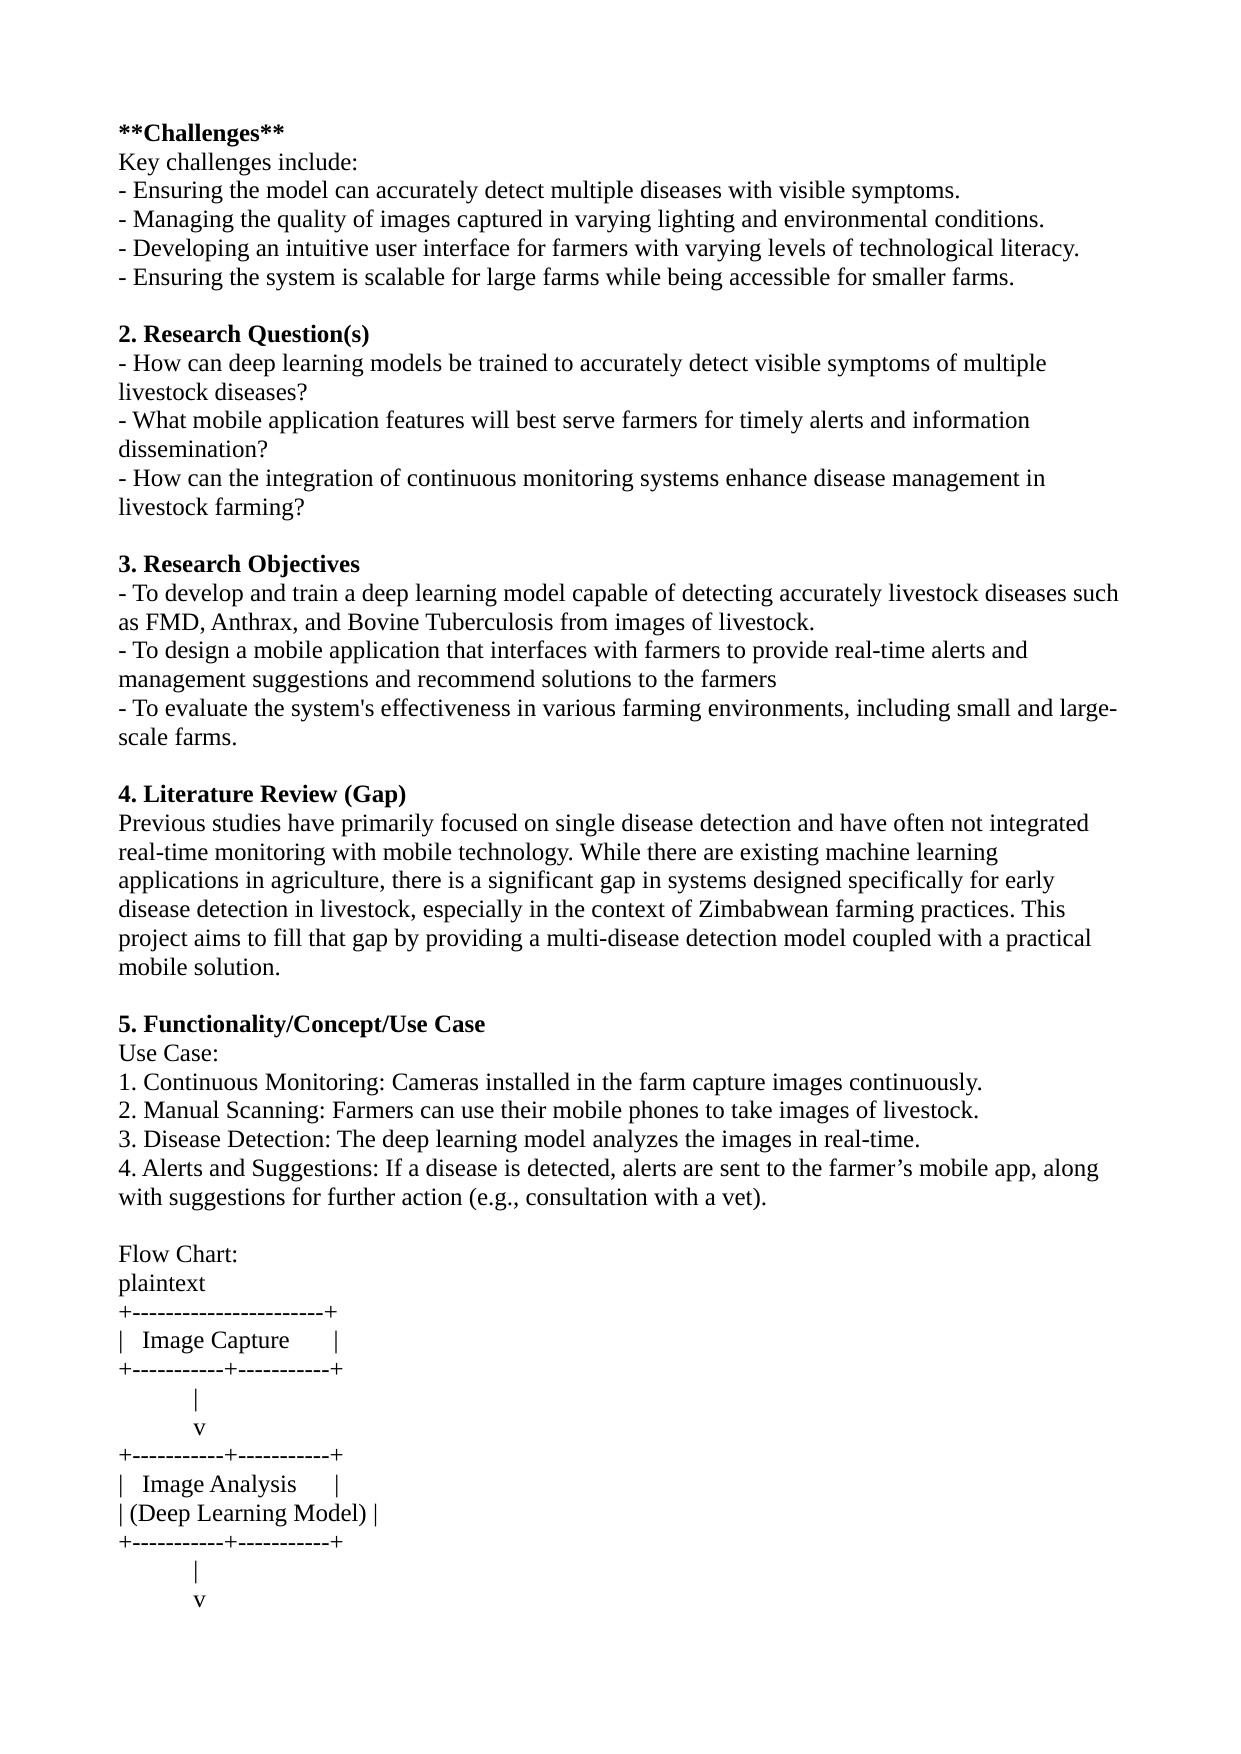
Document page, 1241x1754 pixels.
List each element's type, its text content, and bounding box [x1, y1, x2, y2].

text | [118, 1383, 1122, 1412]
text 4. Literature Review (Gap) [118, 779, 1122, 808]
text - To design a mobile application that interfaces with farmers to provide real-time alerts and management suggestions and recommend solutions to the farmers [118, 636, 1122, 693]
text **Challenges** [118, 118, 1122, 147]
text plaintext [118, 1268, 1122, 1297]
text +-----------+-----------+ [118, 1527, 1122, 1556]
text - What mobile application features will best serve farmers for timely alerts and information dissemination? [118, 406, 1122, 463]
text +-----------+-----------+ [118, 1441, 1122, 1469]
text 4. Alerts and Suggestions: If a disease is detected, alerts are sent to the farmer’s mobile app, along with suggestions for further action (e.g., consultation with a vet). [118, 1153, 1122, 1211]
text | (Deep Learning Model) | [118, 1498, 1122, 1527]
text - To develop and train a deep learning model capable of detecting accurately livestock diseases such as FMD, Anthrax, and Bovine Tuberculosis from images of livestock. [118, 578, 1122, 636]
text Previous studies have primarily focused on single disease detection and have often not integrated real-time monitoring with mobile technology. While there are existing machine learning applications in agriculture, there is a significant gap in systems designed specifically for early disease detection in livestock, especially in the context of Zimbabwean farming practices. This project aims to fill that gap by providing a multi-disease detection model coupled with a practical mobile solution. [118, 808, 1122, 981]
text 1. Continuous Monitoring: Cameras installed in the farm capture images continuously. [118, 1067, 1122, 1096]
text Key challenges include: [118, 147, 1122, 176]
text Flow Chart: [118, 1239, 1122, 1268]
text | Image Analysis | [118, 1469, 1122, 1498]
text | [118, 1556, 1122, 1584]
text +-----------------------+ [118, 1297, 1122, 1326]
text - Ensuring the system is scalable for large farms while being accessible for smaller farms. [118, 262, 1122, 291]
text v [118, 1412, 1122, 1441]
text 2. Research Question(s) [118, 319, 1122, 348]
text - How can the integration of continuous monitoring systems enhance disease management in livestock farming? [118, 463, 1122, 521]
text - Developing an intuitive user interface for farmers with varying levels of technological literacy. [118, 233, 1122, 262]
text | Image Capture | [118, 1326, 1122, 1354]
text 3. Research Objectives [118, 549, 1122, 578]
text - How can deep learning models be trained to accurately detect visible symptoms of multiple livestock diseases? [118, 348, 1122, 406]
text v [118, 1584, 1122, 1613]
text 3. Disease Detection: The deep learning model analyzes the images in real-time. [118, 1124, 1122, 1153]
text - Ensuring the model can accurately detect multiple diseases with visible symptoms. [118, 176, 1122, 204]
text - Managing the quality of images captured in varying lighting and environmental conditions. [118, 204, 1122, 233]
text Use Case: [118, 1038, 1122, 1067]
text +-----------+-----------+ [118, 1354, 1122, 1383]
text - To evaluate the system's effectiveness in various farming environments, including small and large-scale farms. [118, 693, 1122, 751]
text 2. Manual Scanning: Farmers can use their mobile phones to take images of livestock. [118, 1096, 1122, 1124]
text 5. Functionality/Concept/Use Case [118, 1009, 1122, 1038]
